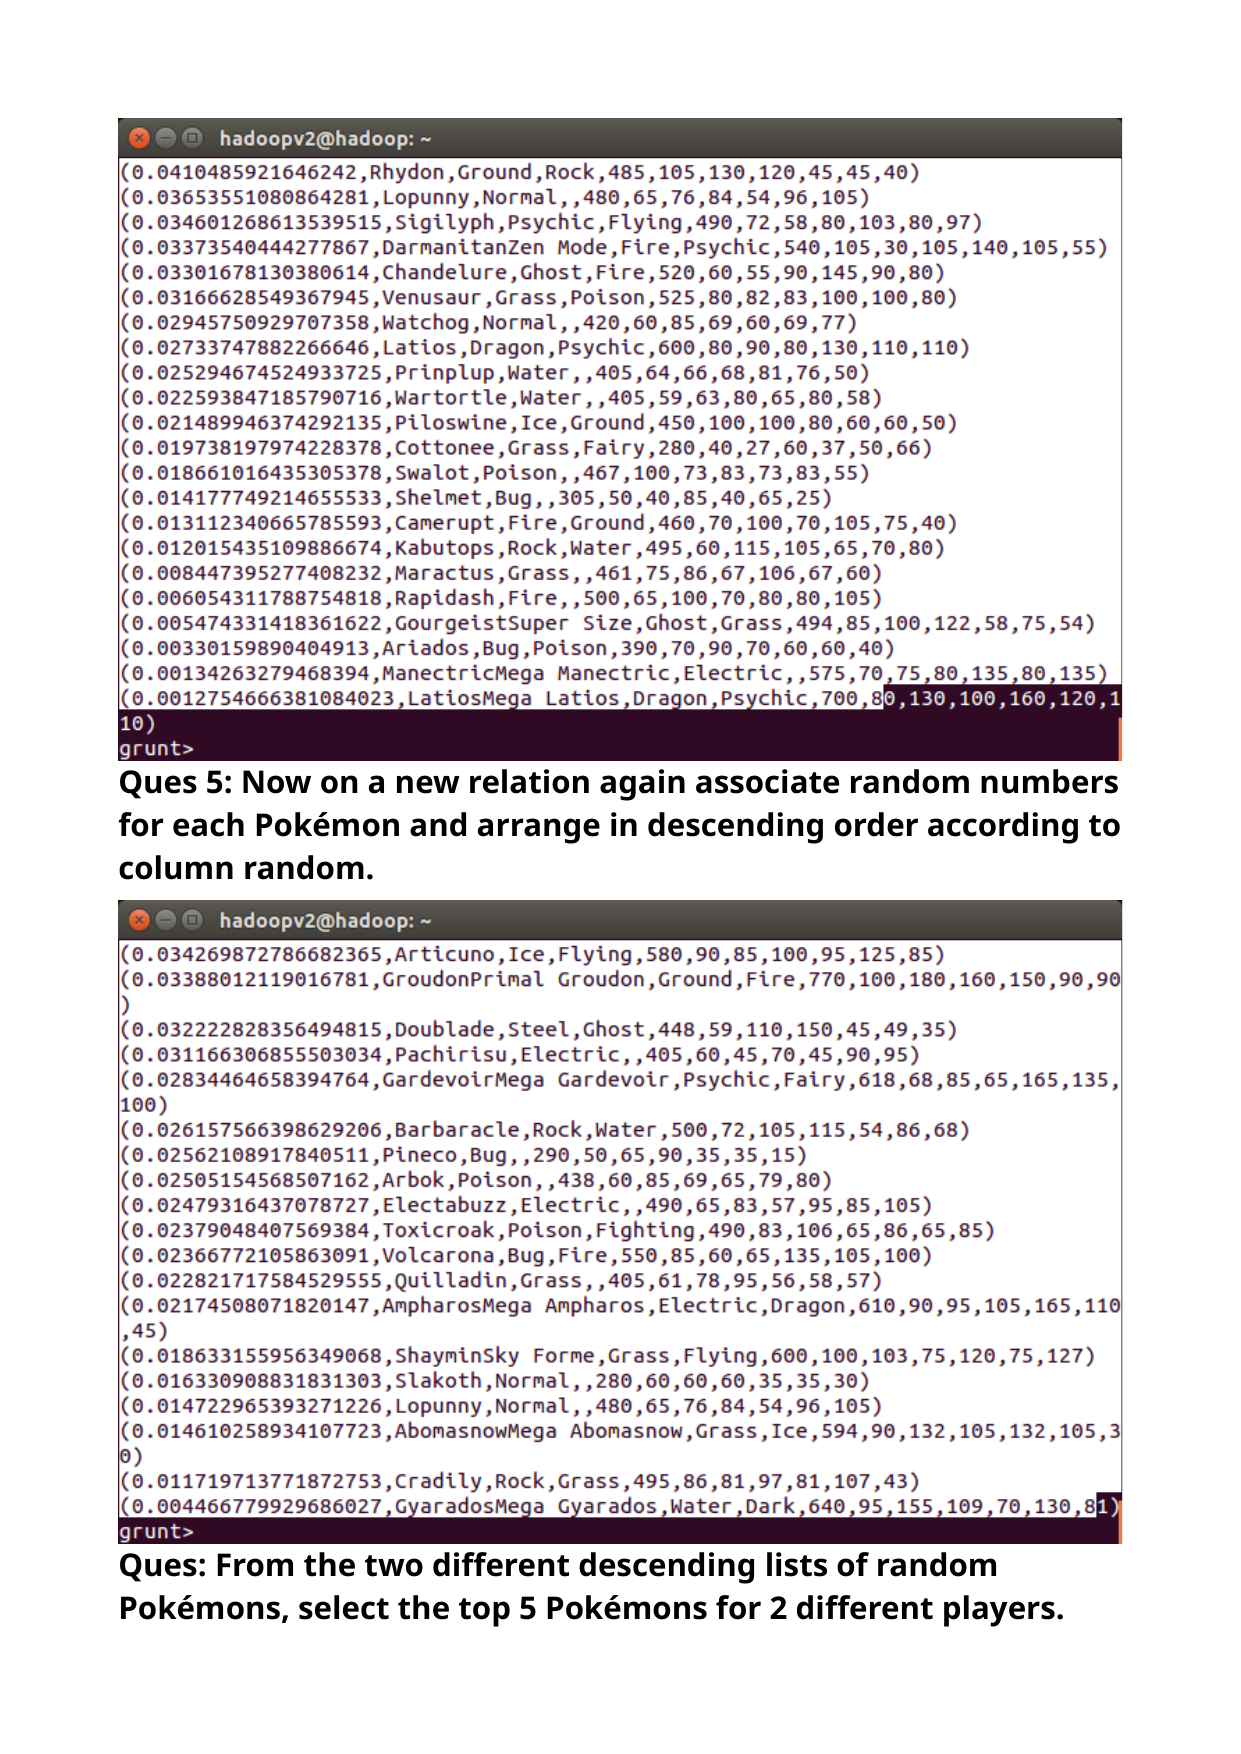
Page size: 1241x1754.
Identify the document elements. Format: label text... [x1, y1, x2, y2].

subtitle Ques: From the two different descending lists of random Pokémons, select the top 5 Pokémons for 2 different players. [118, 1544, 1122, 1628]
picture [118, 118, 1123, 761]
subtitle Ques 5: Now on a new relation again associate random numbers for each Pokémon and arrange in descending order according to column random. [118, 761, 1122, 888]
picture [118, 900, 1123, 1544]
